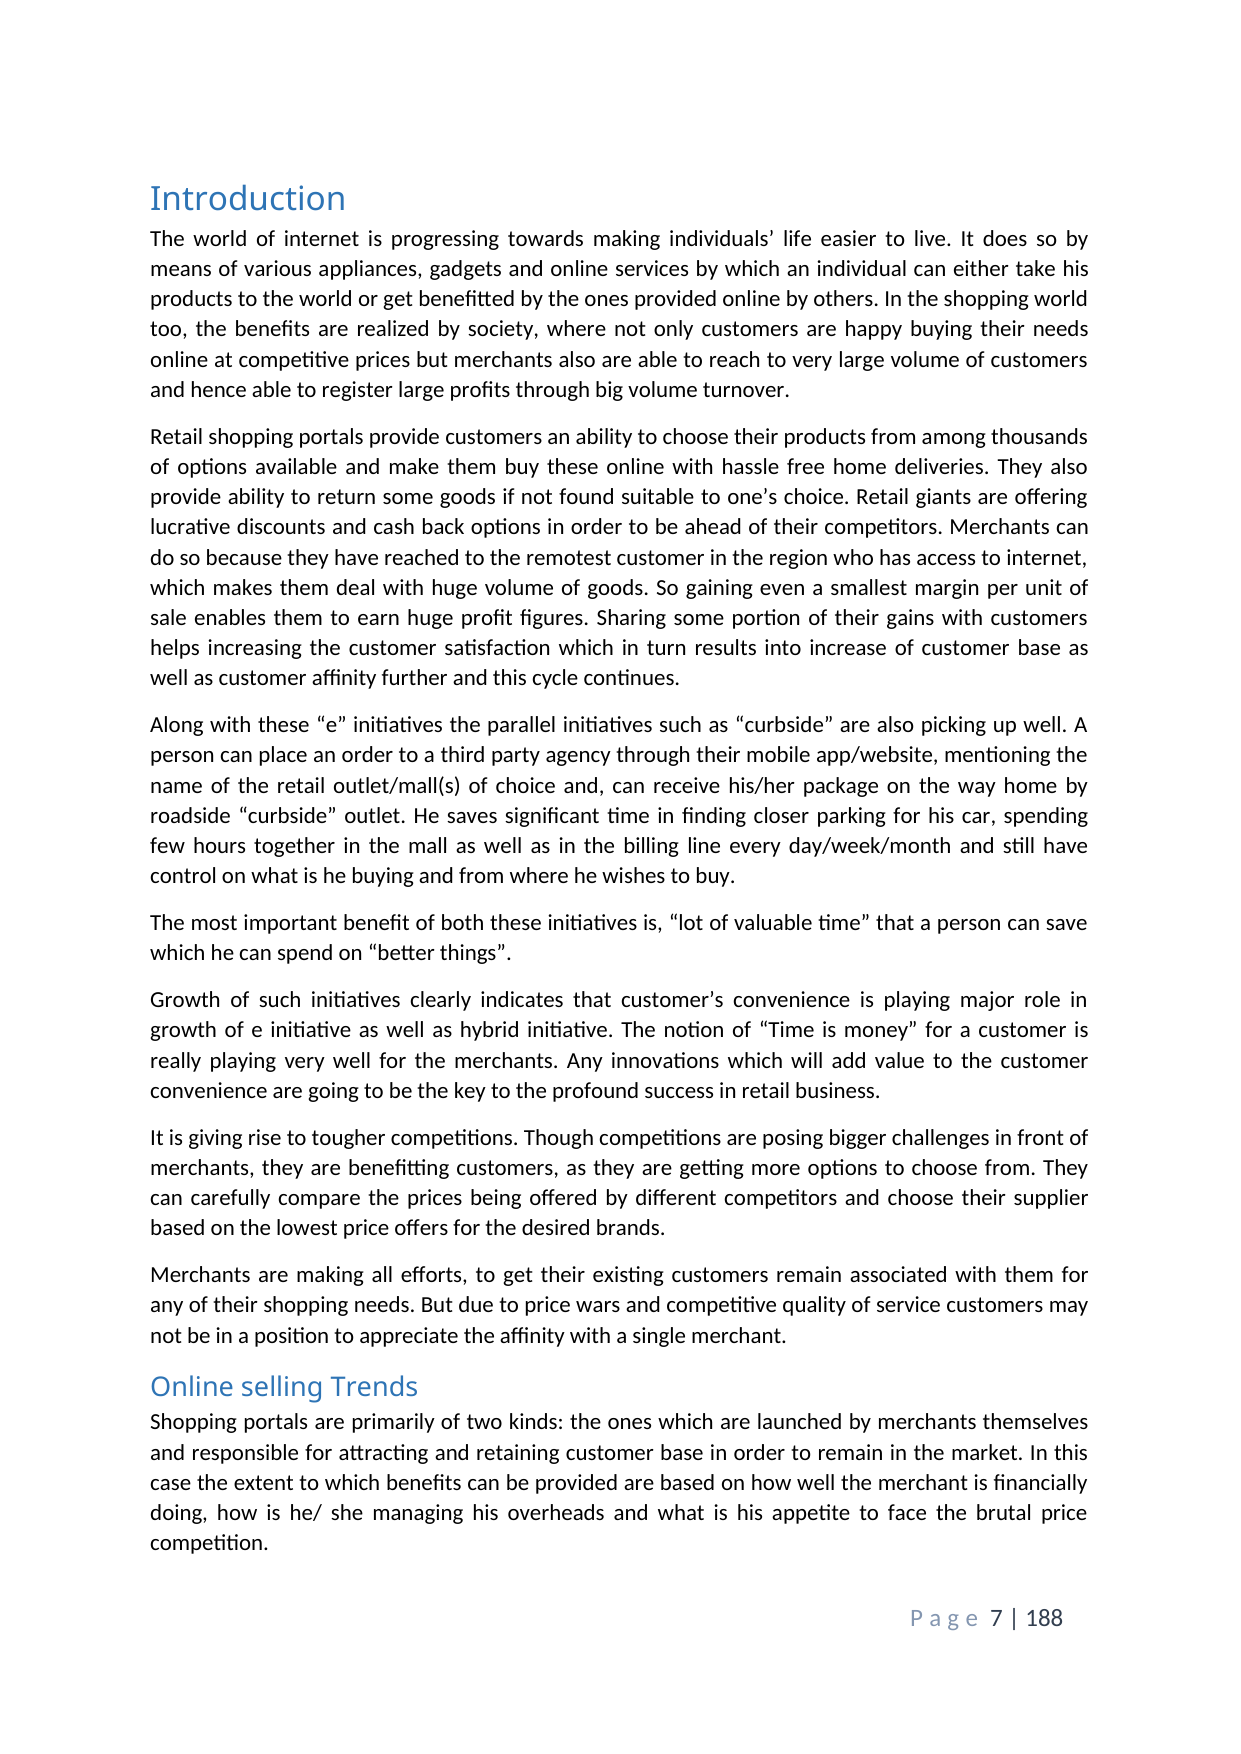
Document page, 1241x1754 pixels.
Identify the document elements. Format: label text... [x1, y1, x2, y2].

text The most important benefit of both these initiatives is, “lot of valuable time” that a person can save which he can spend on “better things”. [150, 908, 1090, 967]
text Along with these “e” initiatives the parallel initiatives such as “curbside” are also picking up well. A person can place an order to a third party agency through their mobile app/website, mentioning the name of the retail outlet/mall(s) of choice and, can receive his/her package on the way home by roadside “curbside” outlet. He saves significant time in finding closer parking for his car, spending few hours together in the mall as well as in the billing line every day/week/month and still have control on what is he buying and from where he wishes to buy. [150, 710, 1090, 889]
text Retail shopping portals provide customers an ability to choose their products from among thousands of options available and make them buy these online with hassle free home deliveries. They also provide ability to return some goods if not found suitable to one’s choice. Retail giants are offering lucrative discounts and cash back options in order to be ahead of their competitors. Merchants can do so because they have reached to the remotest customer in the region who has access to internet, which makes them deal with huge volume of goods. So gaining even a smallest margin per unit of sale enables them to earn huge profit figures. Sharing some portion of their gains with customers helps increasing the customer satisfaction which in turn results into increase of customer base as well as customer affinity further and this cycle continues. [150, 422, 1090, 692]
text Shopping portals are primarily of two kinds: the ones which are launched by merchants themselves and responsible for attracting and retaining customer base in order to remain in the market. In this case the extent to which benefits can be provided are based on how well the merchant is financially doing, how is he/ she managing his overheads and what is his appetite to face the brutal price competition. [150, 1407, 1090, 1556]
text Growth of such initiatives clearly indicates that customer’s convenience is playing major role in growth of e initiative as well as hybrid initiative. The notion of “Time is money” for a customer is really playing very well for the merchants. Any innovations which will add value to the customer convenience are going to be the key to the profound success in retail business. [150, 985, 1090, 1104]
text It is giving rise to tougher competitions. Though competitions are posing bigger challenges in front of merchants, they are benefitting customers, as they are getting more options to choose from. They can carefully compare the prices being offered by different competitors and choose their supplier based on the lowest price offers for the desired brands. [150, 1123, 1090, 1242]
subtitle Introduction [150, 175, 1090, 220]
text Merchants are making all efforts, to get their existing customers remain associated with them for any of their shopping needs. But due to price wars and competitive quality of service customers may not be in a position to appreciate the affinity with a single merchant. [150, 1260, 1090, 1349]
text The world of internet is progressing towards making individuals’ life easier to live. It does so by means of various appliances, gadgets and online services by which an individual can either take his products to the world or get benefitted by the ones provided online by others. In the shopping world too, the benefits are realized by society, where not only customers are happy buying their needs online at competitive prices but merchants also are able to reach to very large volume of customers and hence able to register large profits through big volume turnover. [150, 224, 1090, 403]
subtitle Online selling Trends [150, 1368, 1090, 1404]
